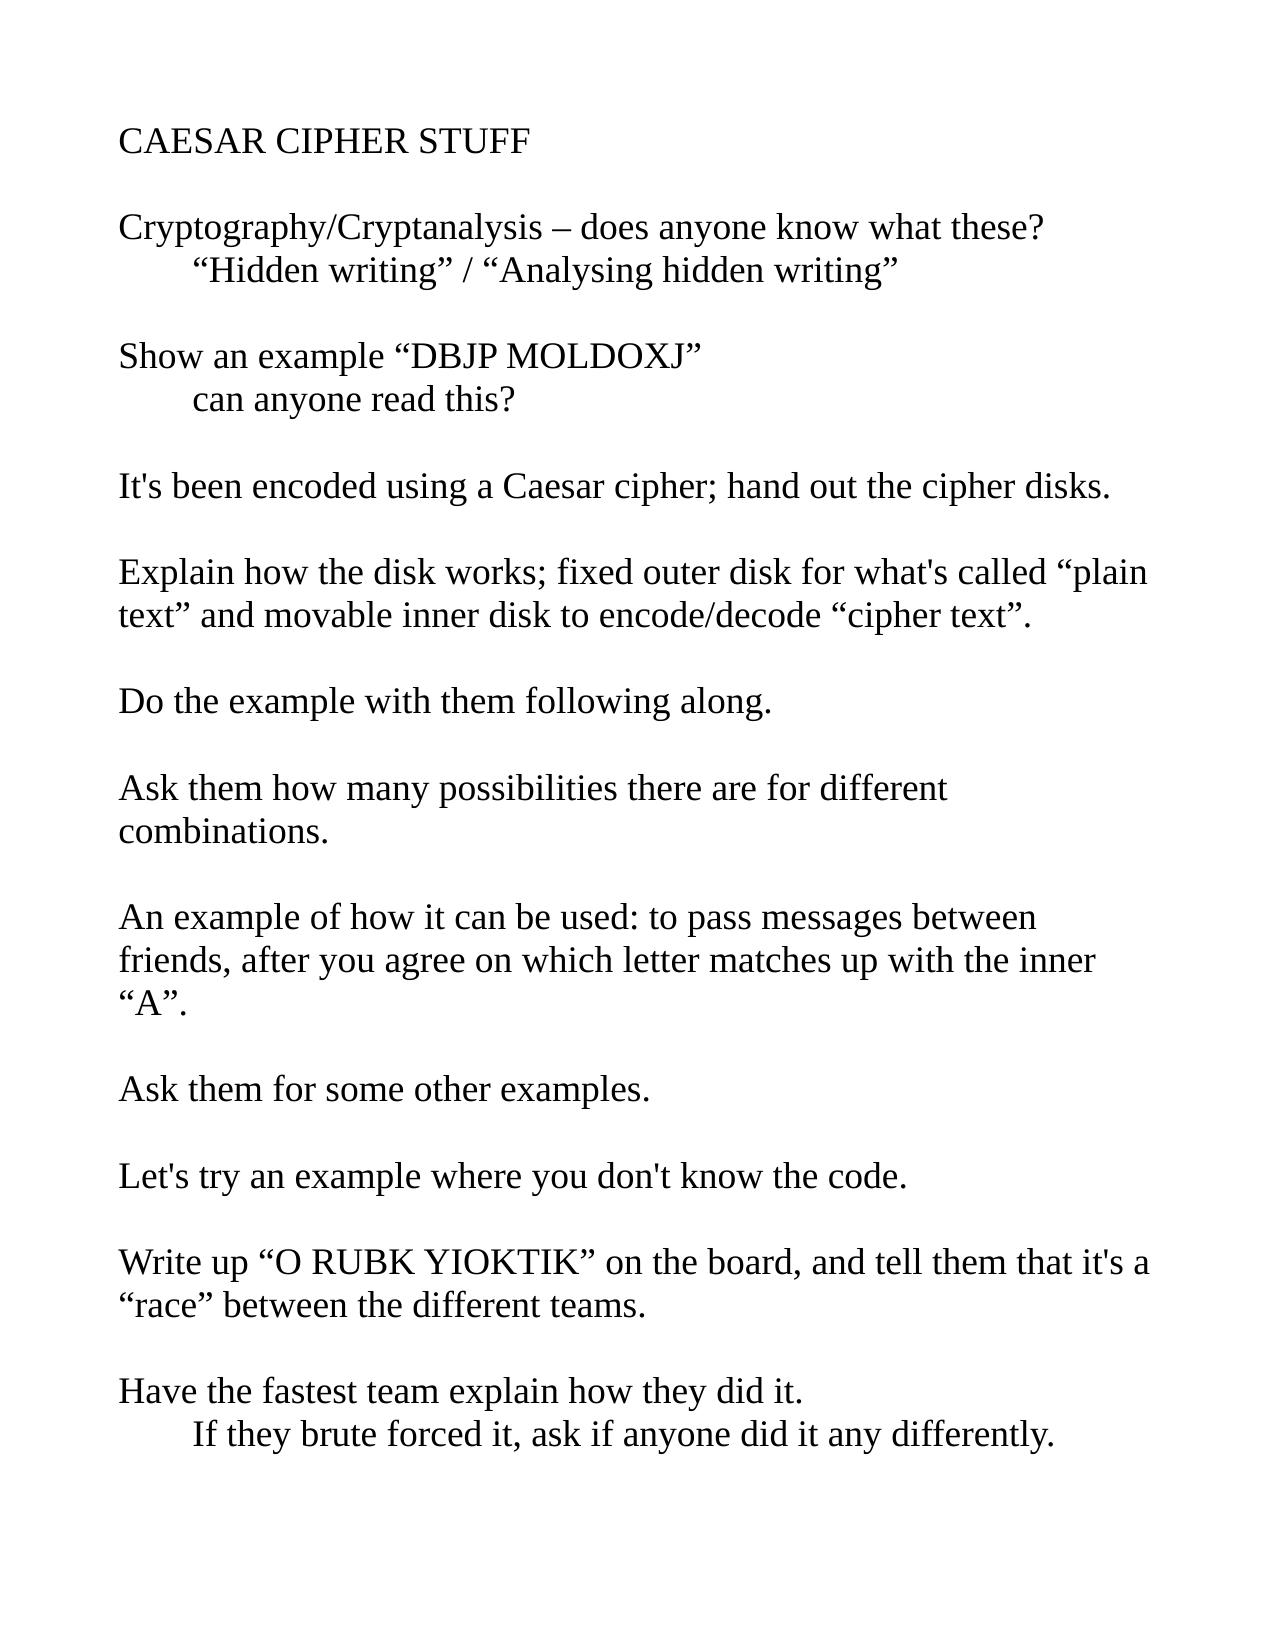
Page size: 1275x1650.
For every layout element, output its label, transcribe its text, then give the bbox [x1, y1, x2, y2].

text “Hidden writing” / “Analysing hidden writing” [118, 247, 1157, 291]
text can anyone read this? [118, 377, 1157, 420]
text Cryptography/Cryptanalysis – does anyone know what these? [118, 204, 1157, 247]
text Have the fastest team explain how they did it. [118, 1369, 1157, 1412]
text Explain how the disk works; fixed outer disk for what's called “plain text” and movable inner disk to encode/decode “cipher text”. [118, 549, 1157, 636]
text If they brute forced it, ask if anyone did it any differently. [118, 1412, 1157, 1455]
text Ask them how many possibilities there are for different combinations. [118, 765, 1157, 851]
text Show an example “DBJP MOLDOXJ” [118, 334, 1157, 377]
text Do the example with them following along. [118, 679, 1157, 722]
text Let's try an example where you don't know the code. [118, 1153, 1157, 1196]
text It's been encoded using a Caesar cipher; hand out the cipher disks. [118, 463, 1157, 506]
text CAESAR CIPHER STUFF [118, 118, 1157, 161]
text Write up “O RUBK YIOKTIK” on the board, and tell them that it's a “race” between the different teams. [118, 1239, 1157, 1326]
text Ask them for some other examples. [118, 1067, 1157, 1110]
text An example of how it can be used: to pass messages between friends, after you agree on which letter matches up with the inner “A”. [118, 894, 1157, 1024]
